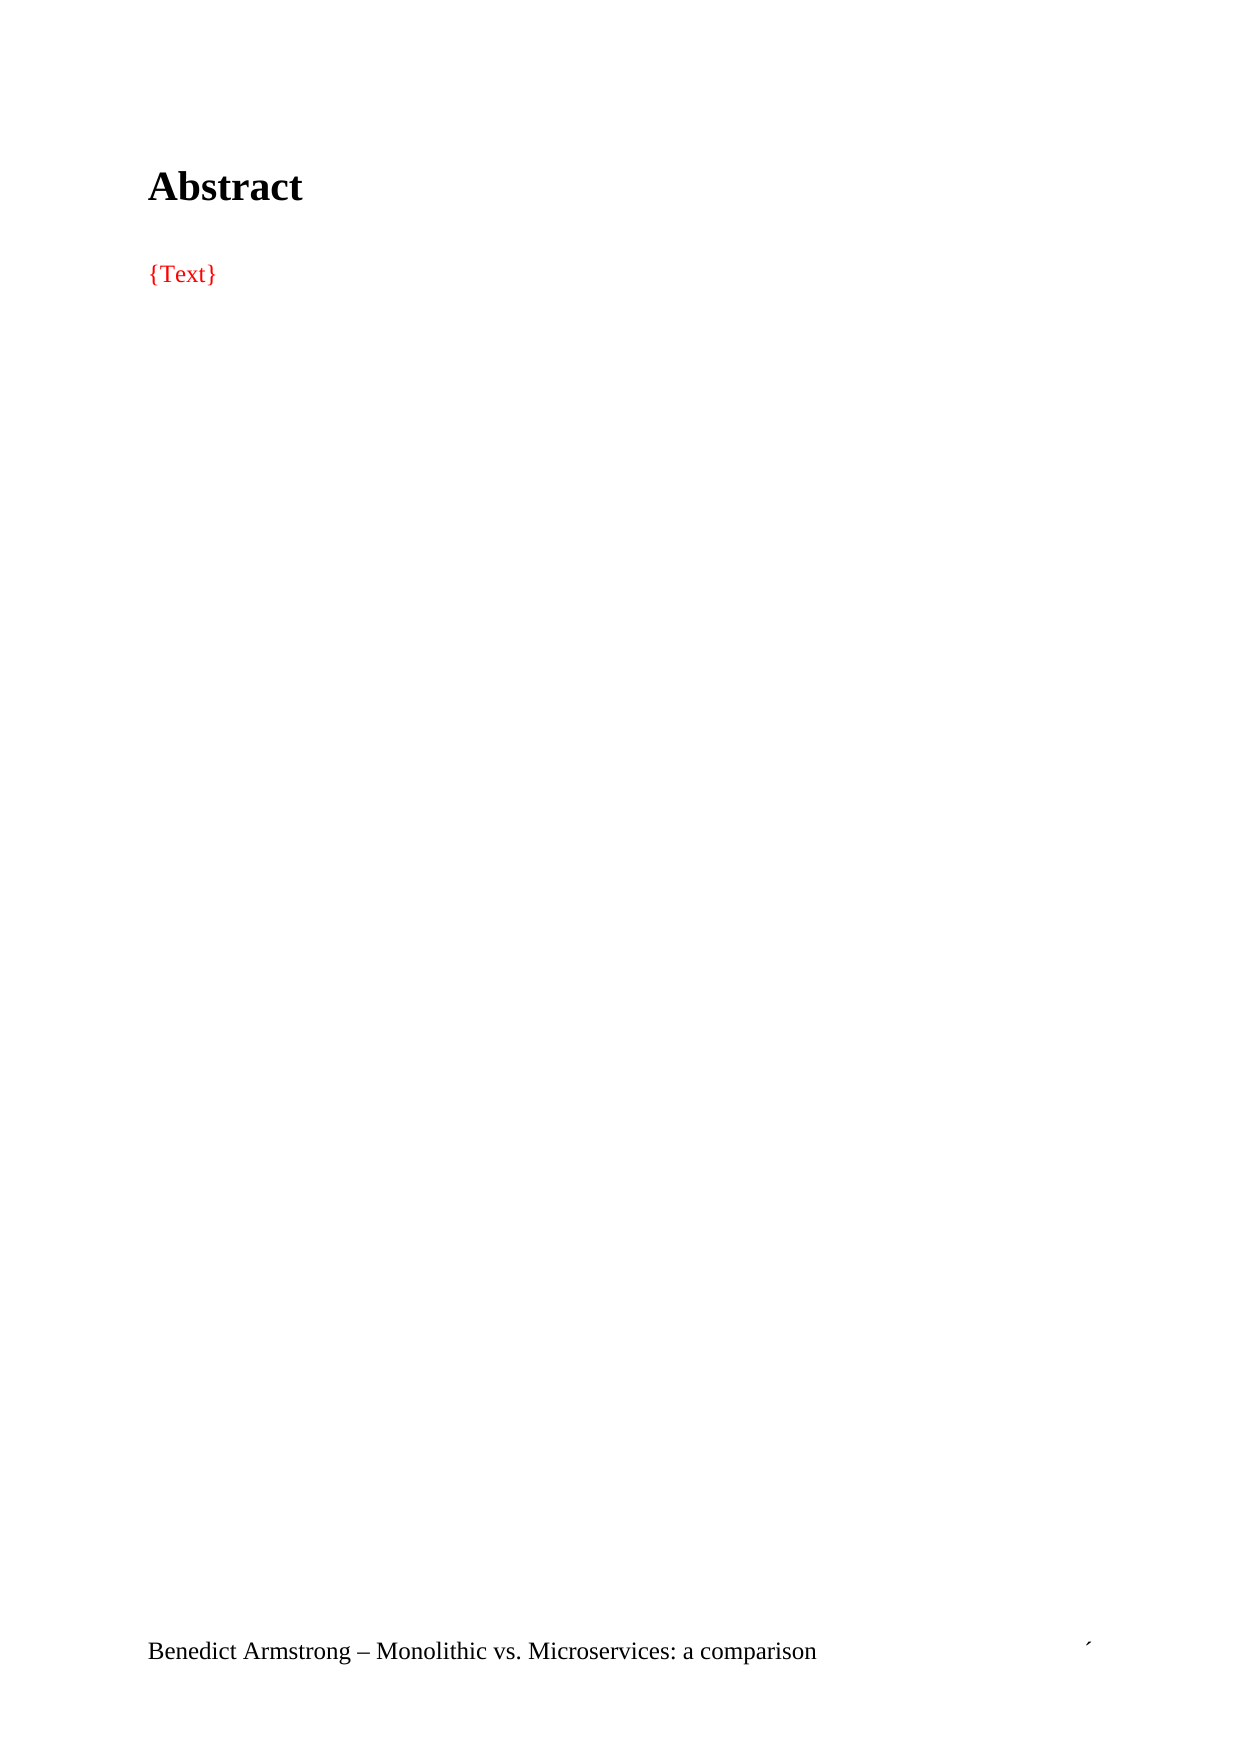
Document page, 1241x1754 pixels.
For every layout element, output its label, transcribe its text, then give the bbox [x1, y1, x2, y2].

text {Text} [148, 259, 1092, 288]
text Abstract [148, 161, 1092, 209]
